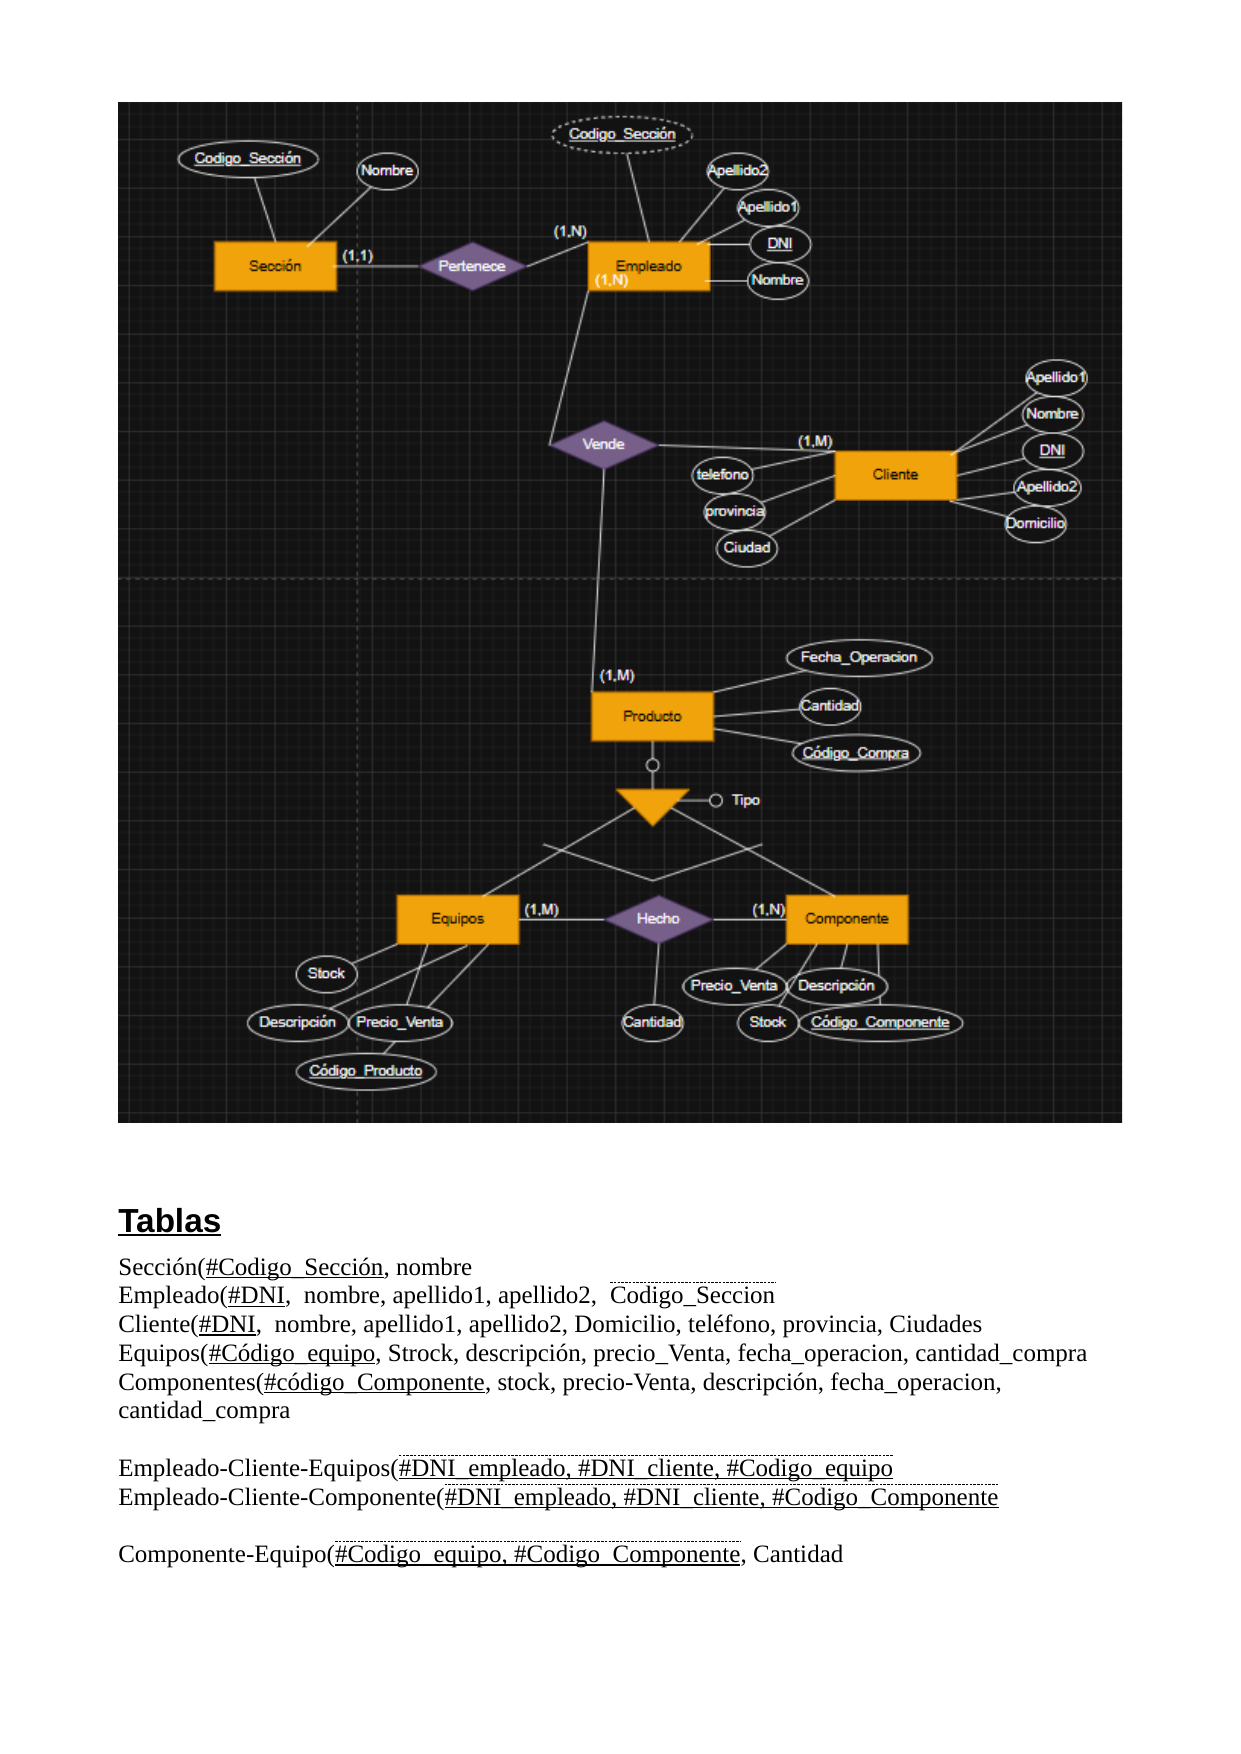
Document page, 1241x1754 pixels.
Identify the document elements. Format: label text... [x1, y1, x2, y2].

text Sección(#Codigo_Sección, nombre [118, 1252, 1122, 1281]
text Empleado(#DNI, nombre, apellido1, apellido2, Codigo_Seccion [118, 1281, 1122, 1309]
text Cliente(#DNI, nombre, apellido1, apellido2, Domicilio, teléfono, provincia, Ciudades [118, 1309, 1122, 1338]
text Componentes(#código_Componente, stock, precio-Venta, descripción, fecha_operacion, cantidad_compra [118, 1367, 1122, 1424]
text Empleado-Cliente-Equipos(#DNI_empleado, #DNI_cliente, #Codigo_equipo [118, 1453, 1122, 1482]
subtitle Tablas [118, 1201, 1122, 1239]
text Componente-Equipo(#Codigo_equipo, #Codigo_Componente, Cantidad [118, 1539, 1122, 1568]
text Equipos(#Código_equipo, Strock, descripción, precio_Venta, fecha_operacion, cantidad_compra [118, 1338, 1122, 1367]
text Empleado-Cliente-Componente(#DNI_empleado, #DNI_cliente, #Codigo_Componente [118, 1482, 1122, 1511]
picture [118, 102, 1123, 1123]
